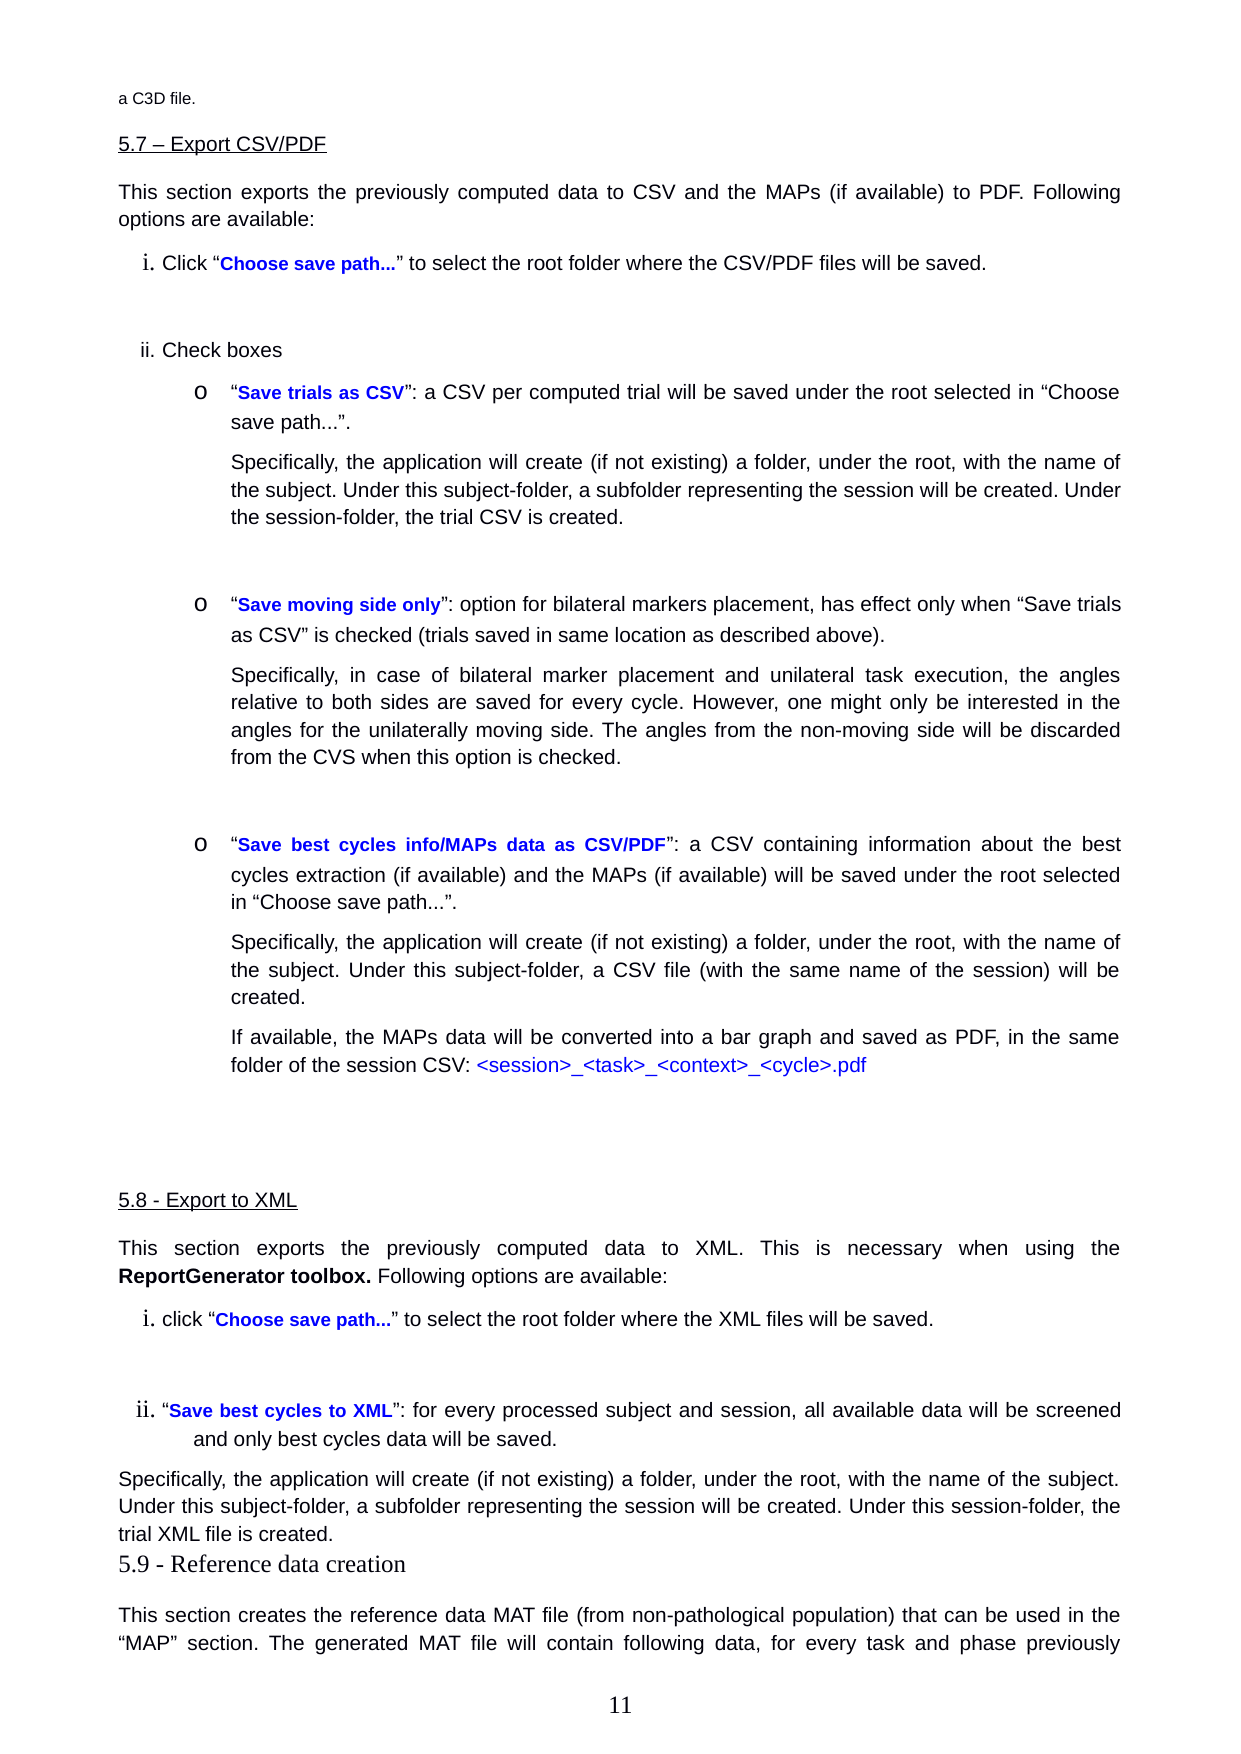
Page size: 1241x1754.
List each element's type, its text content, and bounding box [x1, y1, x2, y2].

list “Save trials as CSV”: a CSV per computed trial will be saved under the root selected in “Choose save path...”. [193, 378, 1122, 434]
list Check boxes [155, 338, 1122, 362]
text 5.8 - Export to XML [118, 1188, 1122, 1212]
list If available, the MAPs data will be converted into a bar graph and saved as PDF, in the same folder of the session CSV: <session>_<task>_<context>_<cycle>.pdf [231, 1025, 1122, 1076]
list Specifically, the application will create (if not existing) a folder, under the root, with the name of the subject. Under this subject-folder, a subfolder representing the session will be created. Under this session-folder, the trial XML file is created. [118, 1467, 1122, 1546]
list “Save moving side only”: option for bilateral markers placement, has effect only when “Save trials as CSV” is checked (trials saved in same location as described above). [193, 591, 1122, 647]
text 5.7 – Export CSV/PDF [118, 131, 1122, 155]
list “Save best cycles info/MAPs data as CSV/PDF”: a CSV containing information about the best cycles extraction (if available) and the MAPs (if available) will be saved under the root selected in “Choose save path...”. [193, 831, 1122, 914]
text This section exports the previously computed data to XML. This is necessary when using the ReportGenerator toolbox. Following options are available: [118, 1236, 1122, 1287]
text 5.9 - Reference data creation [118, 1549, 1122, 1578]
list Click “Choose save path...” to select the root folder where the CSV/PDF files will be saved. [155, 247, 1122, 276]
list Specifically, the application will create (if not existing) a folder, under the root, with the name of the subject. Under this subject-folder, a CSV file (with the same name of the session) will be created. [231, 930, 1122, 1009]
list click “Choose save path...” to select the root folder where the XML files will be saved. [156, 1303, 1122, 1332]
list Specifically, in case of bilateral marker placement and unilateral task execution, the angles relative to both sides are saved for every cycle. However, one might only be interested in the angles for the unilaterally moving side. The angles from the non-moving side will be discarded from the CVS when this option is checked. [231, 663, 1122, 769]
text This section creates the reference data MAT file (from non-pathological population) that can be used in the “MAP” section. The generated MAT file will contain following data, for every task and phase previously [118, 1603, 1122, 1655]
text a C3D file. [118, 89, 1122, 108]
list “Save best cycles to XML”: for every processed subject and session, all available data will be screened and only best cycles data will be saved. [156, 1394, 1122, 1451]
text This section exports the previously computed data to CSV and the MAPs (if available) to PDF. Following options are available: [118, 180, 1122, 231]
list Specifically, the application will create (if not existing) a folder, under the root, with the name of the subject. Under this subject-folder, a subfolder representing the session will be created. Under the session-folder, the trial CSV is created. [231, 450, 1122, 529]
